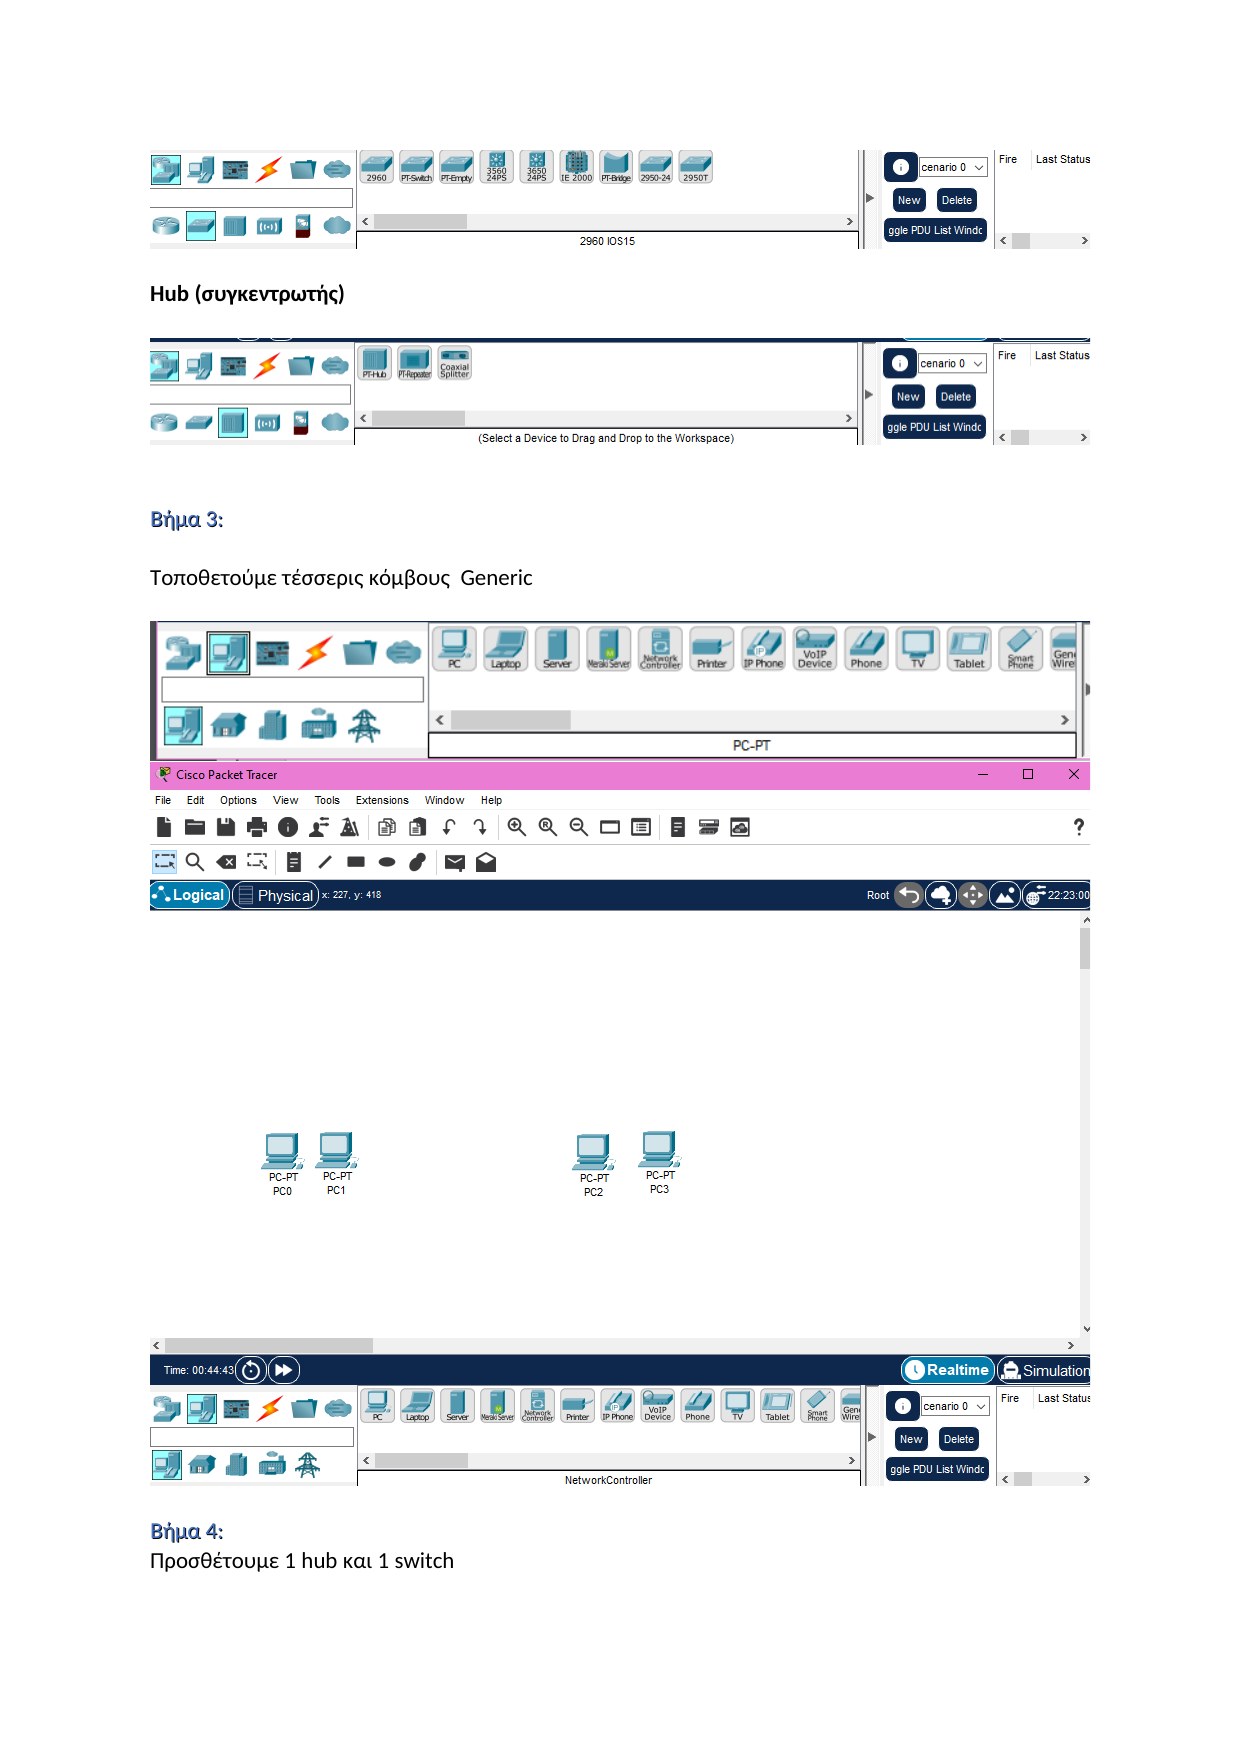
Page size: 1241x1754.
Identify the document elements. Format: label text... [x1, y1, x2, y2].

text Packet Tracer ΘΕΟΔΩΡΑ ΔΟΡΙΖΑ , Π20244 Μέρος 1ο: Βήμα 1: Ανοίγουμε τον packet tracer Βήμα 2: Βρίσκουμε τις κατάλληλες συσκευές Router (δρομολογητής) Switch (μεταγωγός) Hub (συγκεντρωτής) Βήμα 3: Τοποθετούμε τέσσερις κόμβους Generic Βήμα 4: Προσθέτουμε 1 hub και 1 switch Βήμα 5: Δημιουργούμε τις απαραίτητες συνδέσεις μεταξύ hub και υπολογιστών αλλά και switch και υπολογιστών με καλώδιο Straight-through. Βήμα 5: Δημιουργούμε τις συνδέσεις προσθέτοντας τις διευθύνσεις IP που μας δίνονται και τις μάσκες δικτύου. Επαναλαμβάνουμε και για τους υπόλοιπους υπολογιστές Βήμα 6: Συνδέουμε hub και switch με Copper Cross -Over καλώδιο Βήμα 7: Επιβεβαίωση συνδεσιμότητας σε κατάσταση πραγματικού χρόνου Ξεκινάμε δοκιμάζοντας από τον PC0 στον PC1 Επαναλαμβάνουμε για όλους τους πιθανούς συνδυασμούς Βήμα 8: Επιλέγουμε Simulation mode Επιλέγουμε μόνο το ICMP φίλτρο Στέλνουμε την πακετάρα Τα αποτελέσματα που εμφανίστηκαν: Ερωτήσεις 1. Το πρώτο ping από το PC3 αποστέλλεται και στο PC2 αλλά στα υπόλοιπα όχι διότι υπάρχει σύγκρουση μεταξύ των frame. 2. Το hub λαμβάνει ταυτόχρονα frames από 2 συσκευές με αποτέλεσμα να υπάρχει σύγκρουση. Τα frames συγκρούονται και το hub τα επαναλαμβάνει σε όσες συσκευές είναι συνδεδεμένο (PC0,PC1) όπου μόλις φτάσουν καταστρέφονται. Οι συσκευές PC2 και PC3 δεν είναι συνδεδεμένες με το hub, για αυτό δεν λαμβάνουν τα πακέτα. 3. Ενεργεί το πρωτόκολλο ICMP , ανήκει στο Layer 3. Μέρος 2ο: Βήμα 1ο Τοποθετούμε τις συσκευές και βάζουμε τα αντίστοιχα ονόματα Βήμα 2ο Ακολουθούμε τα βήματα της εκφώνησης Βήμα 3ο Συνδέουμε τους υπολογιστές με το αντίστοιχο switch και το switch με το αντίστοιχο router, με καλώδιο Copper Straight-Through. Συνδέουμε τους δρομολογητές μεταξύ τους με καλώδιο Serial DCE Βήμα 5ο Δίνουμε τις διευθύνσεις που μας δίνονται στις συσκευές. Ξεκινάμε με τους hosts Επαναλαμβάνουμε την διαδικασία για PC1 και PC2 Συνεχίζουμε με τους δρομολογητές Επαναλαμβάνουμε για δρομολογητές Boston και Atlanda Οι συνδέσεις είναι πλεον ενεργές Ελέγχουμε τις συνδέσεις από κάθε host στο Default gateway αλλά και μεταξύ γειτονικών δρομολογητών: Βήμα 6ο Χρησιμοποιώντας τις οδηγίες, δημιουργούμε το routing table στους δρομολογητές Εκτελώντας την εντολή ping στους υπολογιστές έχουμε τα παρακάτω αποτελέσματα Βήμα 7ο Σε όλους τους δρομολογητές αφαιρούμε τις IP στο static routing table Στην συνέχεια, στο RIP, προσθέτουμε τα δίκτυα που είναι συνδεδεμένα Επαναλαμβάνουμε για κάθε δρομολογητή Τέλος ,κάνουμε ping από κάθε υπολογιστή στους υπόλοιπους [150, 445, 1090, 621]
text Packet Tracer ΘΕΟΔΩΡΑ ΔΟΡΙΖΑ , Π20244 Μέρος 1ο: Βήμα 1: Ανοίγουμε τον packet tracer Βήμα 2: Βρίσκουμε τις κατάλληλες συσκευές Router (δρομολογητής) Switch (μεταγωγός) Hub (συγκεντρωτής) Βήμα 3: Τοποθετούμε τέσσερις κόμβους Generic Βήμα 4: Προσθέτουμε 1 hub και 1 switch Βήμα 5: Δημιουργούμε τις απαραίτητες συνδέσεις μεταξύ hub και υπολογιστών αλλά και switch και υπολογιστών με καλώδιο Straight-through. Βήμα 5: Δημιουργούμε τις συνδέσεις προσθέτοντας τις διευθύνσεις IP που μας δίνονται και τις μάσκες δικτύου. Επαναλαμβάνουμε και για τους υπόλοιπους υπολογιστές Βήμα 6: Συνδέουμε hub και switch με Copper Cross -Over καλώδιο Βήμα 7: Επιβεβαίωση συνδεσιμότητας σε κατάσταση πραγματικού χρόνου Ξεκινάμε δοκιμάζοντας από τον PC0 στον PC1 Επαναλαμβάνουμε για όλους τους πιθανούς συνδυασμούς Βήμα 8: Επιλέγουμε Simulation mode Επιλέγουμε μόνο το ICMP φίλτρο Στέλνουμε την πακετάρα Τα αποτελέσματα που εμφανίστηκαν: Ερωτήσεις 1. Το πρώτο ping από το PC3 αποστέλλεται και στο PC2 αλλά στα υπόλοιπα όχι διότι υπάρχει σύγκρουση μεταξύ των frame. 2. Το hub λαμβάνει ταυτόχρονα frames από 2 συσκευές με αποτέλεσμα να υπάρχει σύγκρουση. Τα frames συγκρούονται και το hub τα επαναλαμβάνει σε όσες συσκευές είναι συνδεδεμένο (PC0,PC1) όπου μόλις φτάσουν καταστρέφονται. Οι συσκευές PC2 και PC3 δεν είναι συνδεδεμένες με το hub, για αυτό δεν λαμβάνουν τα πακέτα. 3. Ενεργεί το πρωτόκολλο ICMP , ανήκει στο Layer 3. Μέρος 2ο: Βήμα 1ο Τοποθετούμε τις συσκευές και βάζουμε τα αντίστοιχα ονόματα Βήμα 2ο Ακολουθούμε τα βήματα της εκφώνησης Βήμα 3ο Συνδέουμε τους υπολογιστές με το αντίστοιχο switch και το switch με το αντίστοιχο router, με καλώδιο Copper Straight-Through. Συνδέουμε τους δρομολογητές μεταξύ τους με καλώδιο Serial DCE Βήμα 5ο Δίνουμε τις διευθύνσεις που μας δίνονται στις συσκευές. Ξεκινάμε με τους hosts Επαναλαμβάνουμε την διαδικασία για PC1 και PC2 Συνεχίζουμε με τους δρομολογητές Επαναλαμβάνουμε για δρομολογητές Boston και Atlanda Οι συνδέσεις είναι πλεον ενεργές Ελέγχουμε τις συνδέσεις από κάθε host στο Default gateway αλλά και μεταξύ γειτονικών δρομολογητών: Βήμα 6ο Χρησιμοποιώντας τις οδηγίες, δημιουργούμε το routing table στους δρομολογητές Εκτελώντας την εντολή ping στους υπολογιστές έχουμε τα παρακάτω αποτελέσματα Βήμα 7ο Σε όλους τους δρομολογητές αφαιρούμε τις IP στο static routing table Στην συνέχεια, στο RIP, προσθέτουμε τα δίκτυα που είναι συνδεδεμένα Επαναλαμβάνουμε για κάθε δρομολογητή Τέλος ,κάνουμε ping από κάθε υπολογιστή στους υπόλοιπους [150, 249, 1090, 338]
text Packet Tracer ΘΕΟΔΩΡΑ ΔΟΡΙΖΑ , Π20244 Μέρος 1ο: Βήμα 1: Ανοίγουμε τον packet tracer Βήμα 2: Βρίσκουμε τις κατάλληλες συσκευές Router (δρομολογητής) Switch (μεταγωγός) Hub (συγκεντρωτής) Βήμα 3: Τοποθετούμε τέσσερις κόμβους Generic Βήμα 4: Προσθέτουμε 1 hub και 1 switch Βήμα 5: Δημιουργούμε τις απαραίτητες συνδέσεις μεταξύ hub και υπολογιστών αλλά και switch και υπολογιστών με καλώδιο Straight-through. Βήμα 5: Δημιουργούμε τις συνδέσεις προσθέτοντας τις διευθύνσεις IP που μας δίνονται και τις μάσκες δικτύου. Επαναλαμβάνουμε και για τους υπόλοιπους υπολογιστές Βήμα 6: Συνδέουμε hub και switch με Copper Cross -Over καλώδιο Βήμα 7: Επιβεβαίωση συνδεσιμότητας σε κατάσταση πραγματικού χρόνου Ξεκινάμε δοκιμάζοντας από τον PC0 στον PC1 Επαναλαμβάνουμε για όλους τους πιθανούς συνδυασμούς Βήμα 8: Επιλέγουμε Simulation mode Επιλέγουμε μόνο το ICMP φίλτρο Στέλνουμε την πακετάρα Τα αποτελέσματα που εμφανίστηκαν: Ερωτήσεις 1. Το πρώτο ping από το PC3 αποστέλλεται και στο PC2 αλλά στα υπόλοιπα όχι διότι υπάρχει σύγκρουση μεταξύ των frame. 2. Το hub λαμβάνει ταυτόχρονα frames από 2 συσκευές με αποτέλεσμα να υπάρχει σύγκρουση. Τα frames συγκρούονται και το hub τα επαναλαμβάνει σε όσες συσκευές είναι συνδεδεμένο (PC0,PC1) όπου μόλις φτάσουν καταστρέφονται. Οι συσκευές PC2 και PC3 δεν είναι συνδεδεμένες με το hub, για αυτό δεν λαμβάνουν τα πακέτα. 3. Ενεργεί το πρωτόκολλο ICMP , ανήκει στο Layer 3. Μέρος 2ο: Βήμα 1ο Τοποθετούμε τις συσκευές και βάζουμε τα αντίστοιχα ονόματα Βήμα 2ο Ακολουθούμε τα βήματα της εκφώνησης Βήμα 3ο Συνδέουμε τους υπολογιστές με το αντίστοιχο switch και το switch με το αντίστοιχο router, με καλώδιο Copper Straight-Through. Συνδέουμε τους δρομολογητές μεταξύ τους με καλώδιο Serial DCE Βήμα 5ο Δίνουμε τις διευθύνσεις που μας δίνονται στις συσκευές. Ξεκινάμε με τους hosts Επαναλαμβάνουμε την διαδικασία για PC1 και PC2 Συνεχίζουμε με τους δρομολογητές Επαναλαμβάνουμε για δρομολογητές Boston και Atlanda Οι συνδέσεις είναι πλεον ενεργές Ελέγχουμε τις συνδέσεις από κάθε host στο Default gateway αλλά και μεταξύ γειτονικών δρομολογητών: Βήμα 6ο Χρησιμοποιώντας τις οδηγίες, δημιουργούμε το routing table στους δρομολογητές Εκτελώντας την εντολή ping στους υπολογιστές έχουμε τα παρακάτω αποτελέσματα Βήμα 7ο Σε όλους τους δρομολογητές αφαιρούμε τις IP στο static routing table Στην συνέχεια, στο RIP, προσθέτουμε τα δίκτυα που είναι συνδεδεμένα Επαναλαμβάνουμε για κάθε δρομολογητή Τέλος ,κάνουμε ping από κάθε υπολογιστή στους υπόλοιπους [150, 1486, 1090, 1574]
